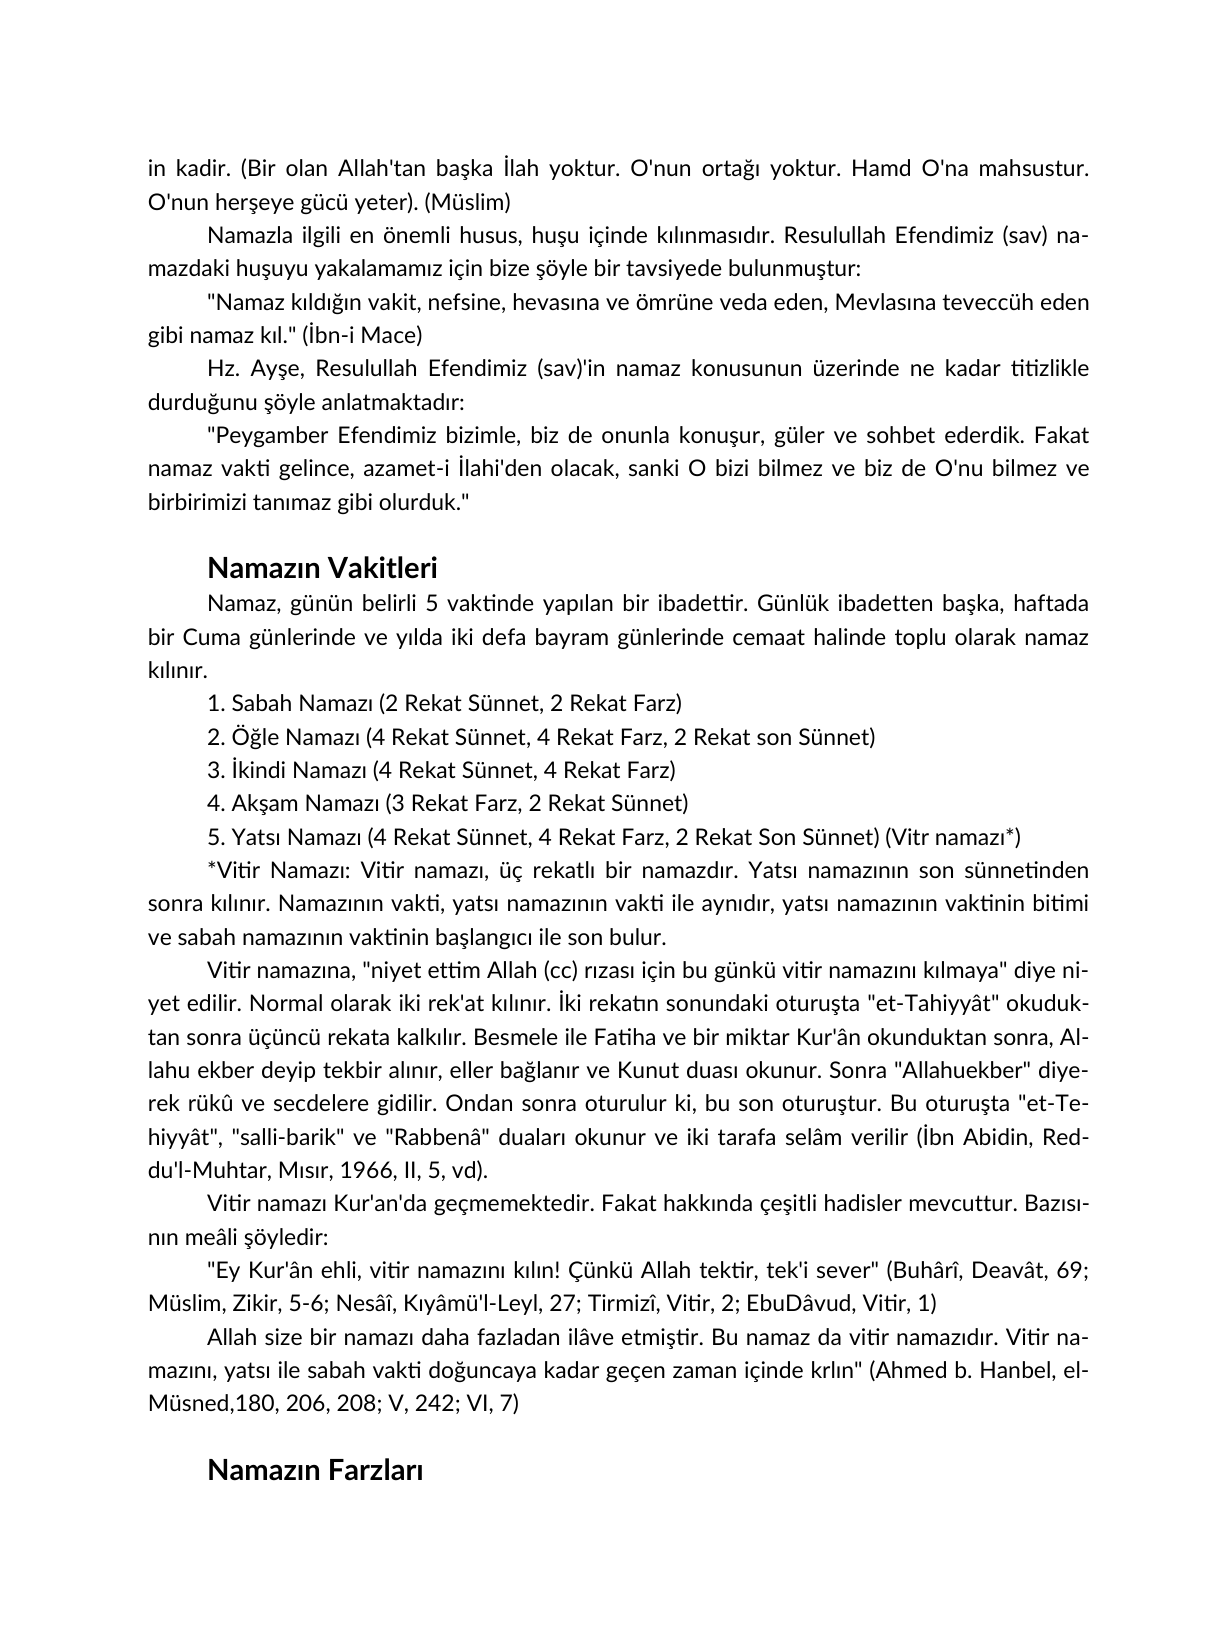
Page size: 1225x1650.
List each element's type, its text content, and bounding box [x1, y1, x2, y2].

text Na­maz­la il­gi­li en önem­li hu­sus, hu­şu için­de kı­lın­ma­sı­dır. Re­su­lul­lah Efen­di­miz (sav) na­maz­da­ki hu­şu­yu ya­ka­la­ma­mız için bi­ze şöy­le bir tav­si­ye­de bu­lun­muş­tur: [148, 217, 1090, 283]
text 2. Öğ­le Na­ma­zı (4 Re­kat Sün­net, 4 Re­kat Farz, 2 Re­kat son Sün­net) [148, 718, 1090, 752]
text Vi­tir na­ma­zı Kur'an'da geç­me­mek­te­dir. Fa­kat hak­kın­da çe­şit­li ha­dis­ler mev­cut­tur. Ba­zı­sı­nın me­âli şöy­le­dir: [148, 1185, 1090, 1252]
text "Na­maz kıl­dı­ğın va­kit, nef­si­ne, he­va­sı­na ve öm­rü­ne ve­da eden, Mev­la­sı­na te­vec­cüh eden gi­bi na­maz kıl." (İbn-i Ma­ce) [148, 283, 1090, 350]
text Vi­tir na­ma­zı­na, "ni­yet et­tim Al­lah (cc) rı­za­sı için bu gün­kü vi­tir na­ma­zı­nı kıl­ma­ya" di­ye ni­yet edi­lir. Nor­mal ola­rak iki rek'at kı­lı­nır. İki re­ka­tın so­nun­da­ki otu­ruş­ta "et-Ta­hiy­yât" oku­duk­tan son­ra üçün­cü re­ka­ta kal­kı­lır. Bes­me­le ile Fa­ti­ha ve bir mik­tar Kur'ân okun­duk­tan son­ra, Al­la­hu ek­ber de­yip tek­bir alı­nır, el­ler bağ­la­nır ve Ku­nut du­ası oku­nur. Son­ra "Al­la­huek­ber" di­ye­rek rü­kû ve sec­de­le­re gi­di­lir. On­dan son­ra otu­ru­lur ki, bu son otu­ruş­tur. Bu otu­ruş­ta "et-Te­hiy­yât", "sal­li-ba­rik" ve "Rab­be­nâ" du­ala­rı oku­nur ve iki ta­ra­fa se­lâm ve­ri­lir (İbn Abi­din, Red­du'l-Muh­tar, Mı­sır, 1966, II, 5, vd). [148, 952, 1090, 1185]
text Hz. Ay­şe, Re­su­lul­lah Efen­di­miz (sav)'in na­maz ko­nu­su­nun üze­rin­de ne ka­dar ti­tiz­lik­le dur­du­ğu­nu şöy­le an­lat­mak­ta­dır: [148, 350, 1090, 417]
text 4. Ak­şam Na­ma­zı (3 Re­kat Farz, 2 Re­kat Sün­net) [148, 785, 1090, 818]
text Na­ma­zın Va­kit­le­ri [148, 550, 1090, 585]
text 1. Sa­bah Na­ma­zı (2 Re­kat Sün­net, 2 Re­kat Farz) [148, 685, 1090, 718]
text Na­maz, gü­nün be­lir­li 5 vak­tin­de ya­pı­lan bir iba­det­tir. Gün­lük iba­det­ten baş­ka, haf­ta­da bir Cu­ma gün­le­rin­de ve yıl­da iki de­fa bay­ram gün­le­rin­de ce­ma­at ha­lin­de top­lu ola­rak na­maz kı­lı­nır. [148, 585, 1090, 685]
text 3. İkin­di Na­ma­zı (4 Re­kat Sün­net, 4 Re­kat Farz) [148, 752, 1090, 785]
text Na­ma­zın Farz­la­rı [148, 1452, 1090, 1487]
text "Pey­gam­ber Efen­di­miz bi­zim­le, biz de onun­la ko­nu­şur, gü­ler ve soh­bet eder­dik. Fa­kat na­maz vak­ti ge­lin­ce, aza­met-i İla­hi'den ola­cak, san­ki O bi­zi bil­mez ve biz ­de O'nu bil­mez ve bir­bi­ri­mi­zi ta­nı­maz gi­bi olur­duk." [148, 417, 1090, 517]
text Al­lah si­ze bir na­ma­zı da­ha faz­la­dan ilâ­ve et­miş­tir. Bu na­maz da vi­tir na­ma­zı­dır. Vi­tir na­ma­zı­nı, yat­sı ile sa­bah vak­ti do­ğun­ca­ya ka­dar ge­çen za­man için­de krlın" (Ah­med b. Han­bel, el-Müs­ned,180, 206, 208; V, 242; VI, 7) [148, 1318, 1090, 1418]
text "Ey Kur'ân eh­li, vi­tir na­ma­zı­nı kı­lın! Çün­kü Al­lah tek­tir, tek'i se­ver" (Bu­hâ­rî, De­avât, 69; Müs­lim, Zi­kir, 5-6; Ne­sâî, Kı­yâ­mü'l-Leyl, 27; Tir­mi­zî, Vi­tir, 2; Ebu­Dâ­vud, Vi­tir, 1) [148, 1252, 1090, 1318]
text 5. Yat­sı Na­ma­zı (4 Re­kat Sün­net, 4 Re­kat Farz, 2 Re­kat Son Sün­net) (Vitr na­ma­zı*) [148, 818, 1090, 852]
text *Vi­tir Na­ma­zı: Vi­tir na­ma­zı, üç re­kat­lı bir na­maz­dır. Yat­sı na­ma­zı­nın son sünnetin­den son­ra kı­lı­nır. Na­ma­zı­nın vak­ti, yat­sı na­ma­zı­nın vak­ti ile ay­nı­dır, yat­sı na­ma­zı­nın vak­ti­nin bi­ti­mi ve sa­bah na­ma­zı­nın vak­ti­nin baş­lan­gı­cı ile son bu­lur. [148, 852, 1090, 952]
text in ka­dir. (Bir olan Al­lah'tan baş­ka İlah yok­tur. O'nun or­ta­ğı yok­tur. Hamd O'na mah­sus­tur. O'nun her­şe­ye gü­cü ye­ter). (Müs­lim) [148, 150, 1090, 217]
